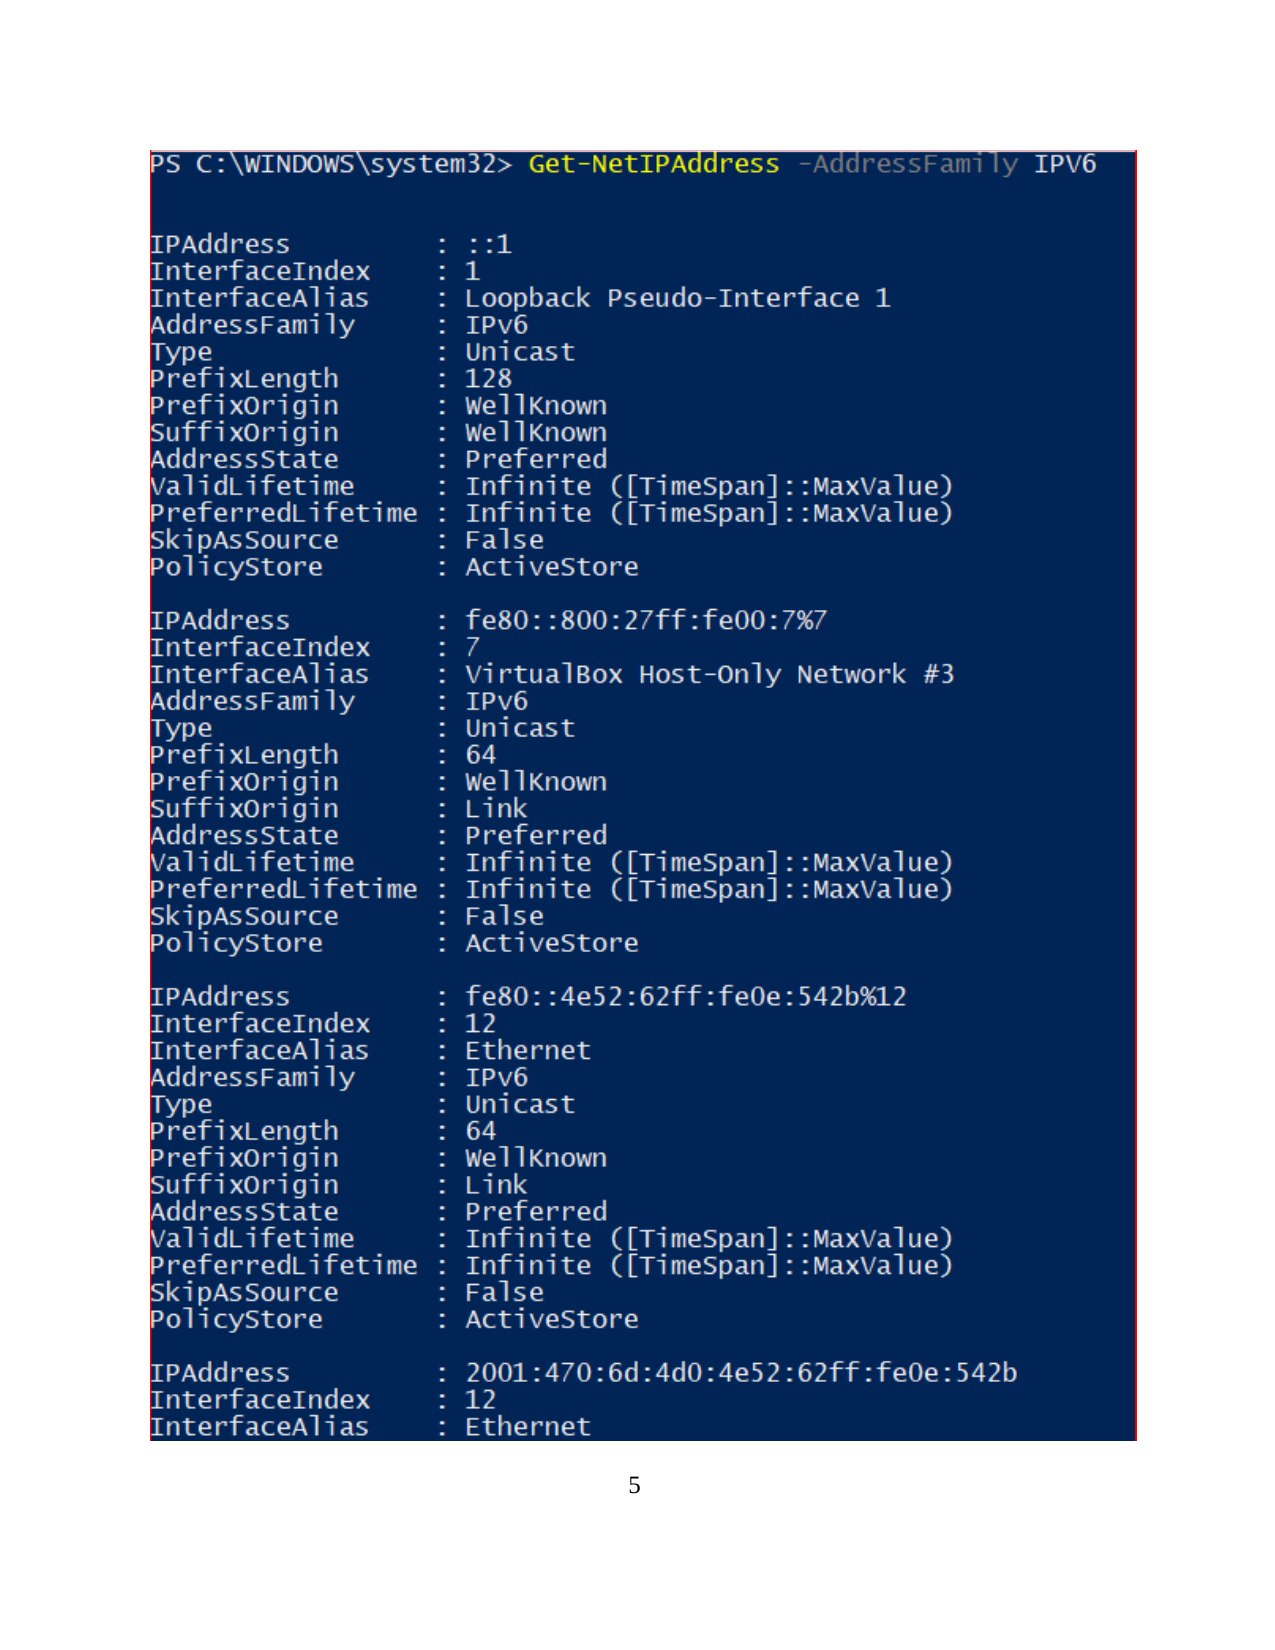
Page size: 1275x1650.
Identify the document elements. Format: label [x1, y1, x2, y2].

picture [150, 150, 1137, 1441]
